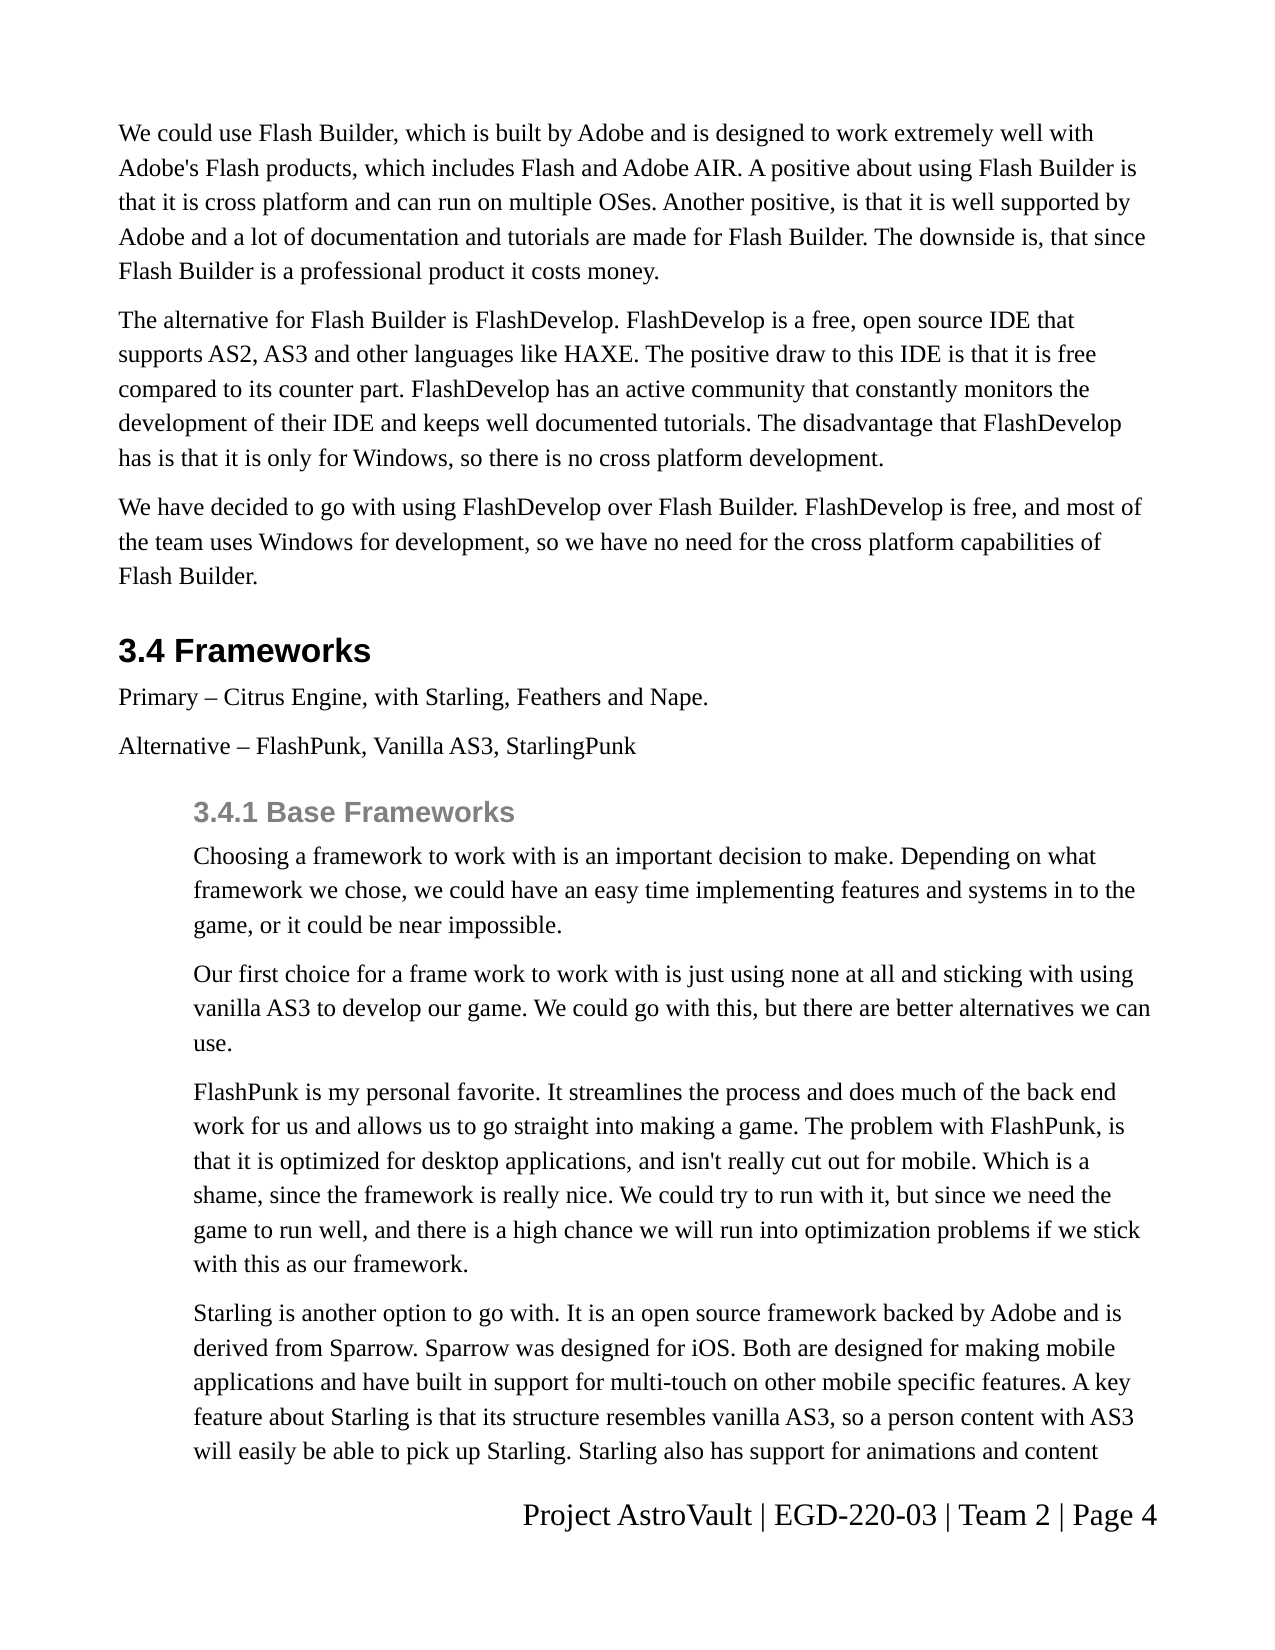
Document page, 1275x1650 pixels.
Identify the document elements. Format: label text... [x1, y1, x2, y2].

text Starling is another option to go with. It is an open source framework backed by Adobe and is derived from Sparrow. Sparrow was designed for iOS. Both are designed for making mobile applications and have built in support for multi-touch on other mobile specific features. A key feature about Starling is that its structure resembles vanilla AS3, so a person content with AS3 will easily be able to pick up Starling. Starling also has support for animations and content [193, 1298, 1157, 1465]
text Primary – Citrus Engine, with Starling, Feathers and Nape. [118, 682, 1157, 711]
text FlashPunk is my personal favorite. It streamlines the process and does much of the back end work for us and allows us to go straight into making a game. The problem with FlashPunk, is that it is optimized for desktop applications, and isn't really cut out for mobile. Which is a shame, since the framework is really nice. We could try to run with it, but since we need the game to run well, and there is a high chance we will run into optimization problems if we stick with this as our framework. [193, 1077, 1157, 1278]
text We could use Flash Builder, which is built by Adobe and is designed to work extremely well with Adobe's Flash products, which includes Flash and Adobe AIR. A positive about using Flash Builder is that it is cross platform and can run on multiple OSes. Another positive, is that it is well supported by Adobe and a lot of documentation and tutorials are made for Flash Builder. The downside is, that since Flash Builder is a professional product it costs money. [118, 118, 1157, 285]
subtitle 3.4.1 Base Frameworks [193, 795, 1157, 828]
text Our first choice for a frame work to work with is just using none at all and sticking with using vanilla AS3 to develop our game. We could go with this, but there are better alternatives we can use. [193, 959, 1157, 1057]
text Choosing a framework to work with is an important decision to make. Depending on what framework we chose, we could have an easy time implementing features and systems in to the game, or it could be near impossible. [193, 841, 1157, 938]
subtitle 3.4 Frameworks [118, 631, 1157, 669]
text The alternative for Flash Builder is FlashDevelop. FlashDevelop is a free, open source IDE that supports AS2, AS3 and other languages like HAXE. The positive draw to this IDE is that it is free compared to its counter part. FlashDevelop has an active community that constantly monitors the development of their IDE and keeps well documented tutorials. The disadvantage that FlashDevelop has is that it is only for Windows, so there is no cross platform development. [118, 305, 1157, 472]
text Alternative – FlashPunk, Vanilla AS3, StarlingPunk [118, 731, 1157, 760]
text We have decided to go with using FlashDevelop over Flash Builder. FlashDevelop is free, and most of the team uses Windows for development, so we have no need for the cross platform capabilities of Flash Builder. [118, 492, 1157, 590]
